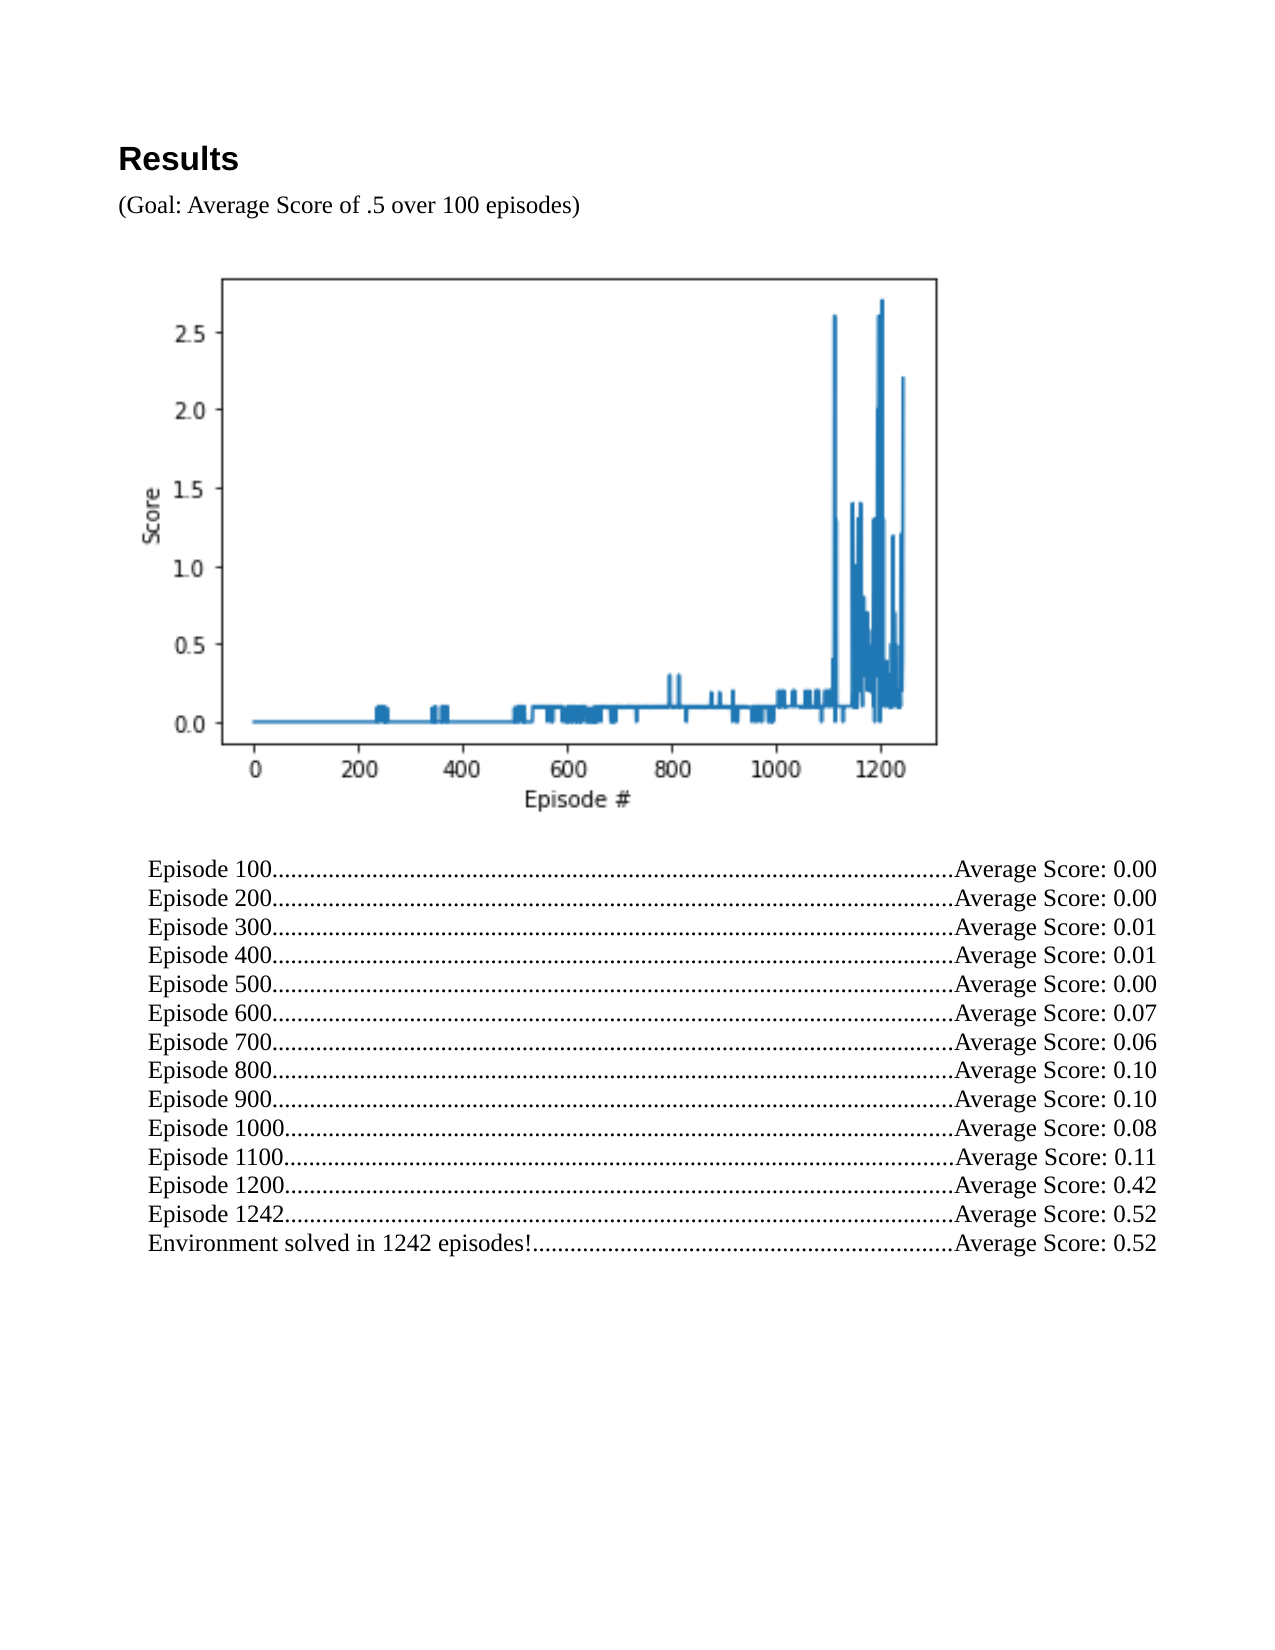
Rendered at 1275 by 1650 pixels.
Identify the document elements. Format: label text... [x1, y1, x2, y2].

text Episode 1000 Average Score: 0.08 [148, 1113, 1157, 1142]
text Episode 1100 Average Score: 0.11 [148, 1142, 1157, 1171]
text Environment solved in 1242 episodes! Average Score: 0.52 [148, 1228, 1157, 1257]
picture [128, 266, 951, 825]
subtitle Results [118, 139, 1157, 178]
text Episode 1242 Average Score: 0.52 [148, 1199, 1157, 1228]
text Episode 300 Average Score: 0.01 [148, 912, 1157, 941]
text Episode 600 Average Score: 0.07 [148, 998, 1157, 1027]
text Episode 500 Average Score: 0.00 [148, 969, 1157, 998]
text Episode 800 Average Score: 0.10 [148, 1056, 1157, 1084]
text Episode 100 Average Score: 0.00 [148, 854, 1157, 883]
text (Goal: Average Score of .5 over 100 episodes) [118, 190, 1157, 219]
text Episode 400 Average Score: 0.01 [148, 941, 1157, 969]
text Episode 900 Average Score: 0.10 [148, 1084, 1157, 1113]
text Episode 1200 Average Score: 0.42 [148, 1171, 1157, 1199]
text Episode 200 Average Score: 0.00 [148, 883, 1157, 912]
text Episode 700 Average Score: 0.06 [148, 1027, 1157, 1056]
